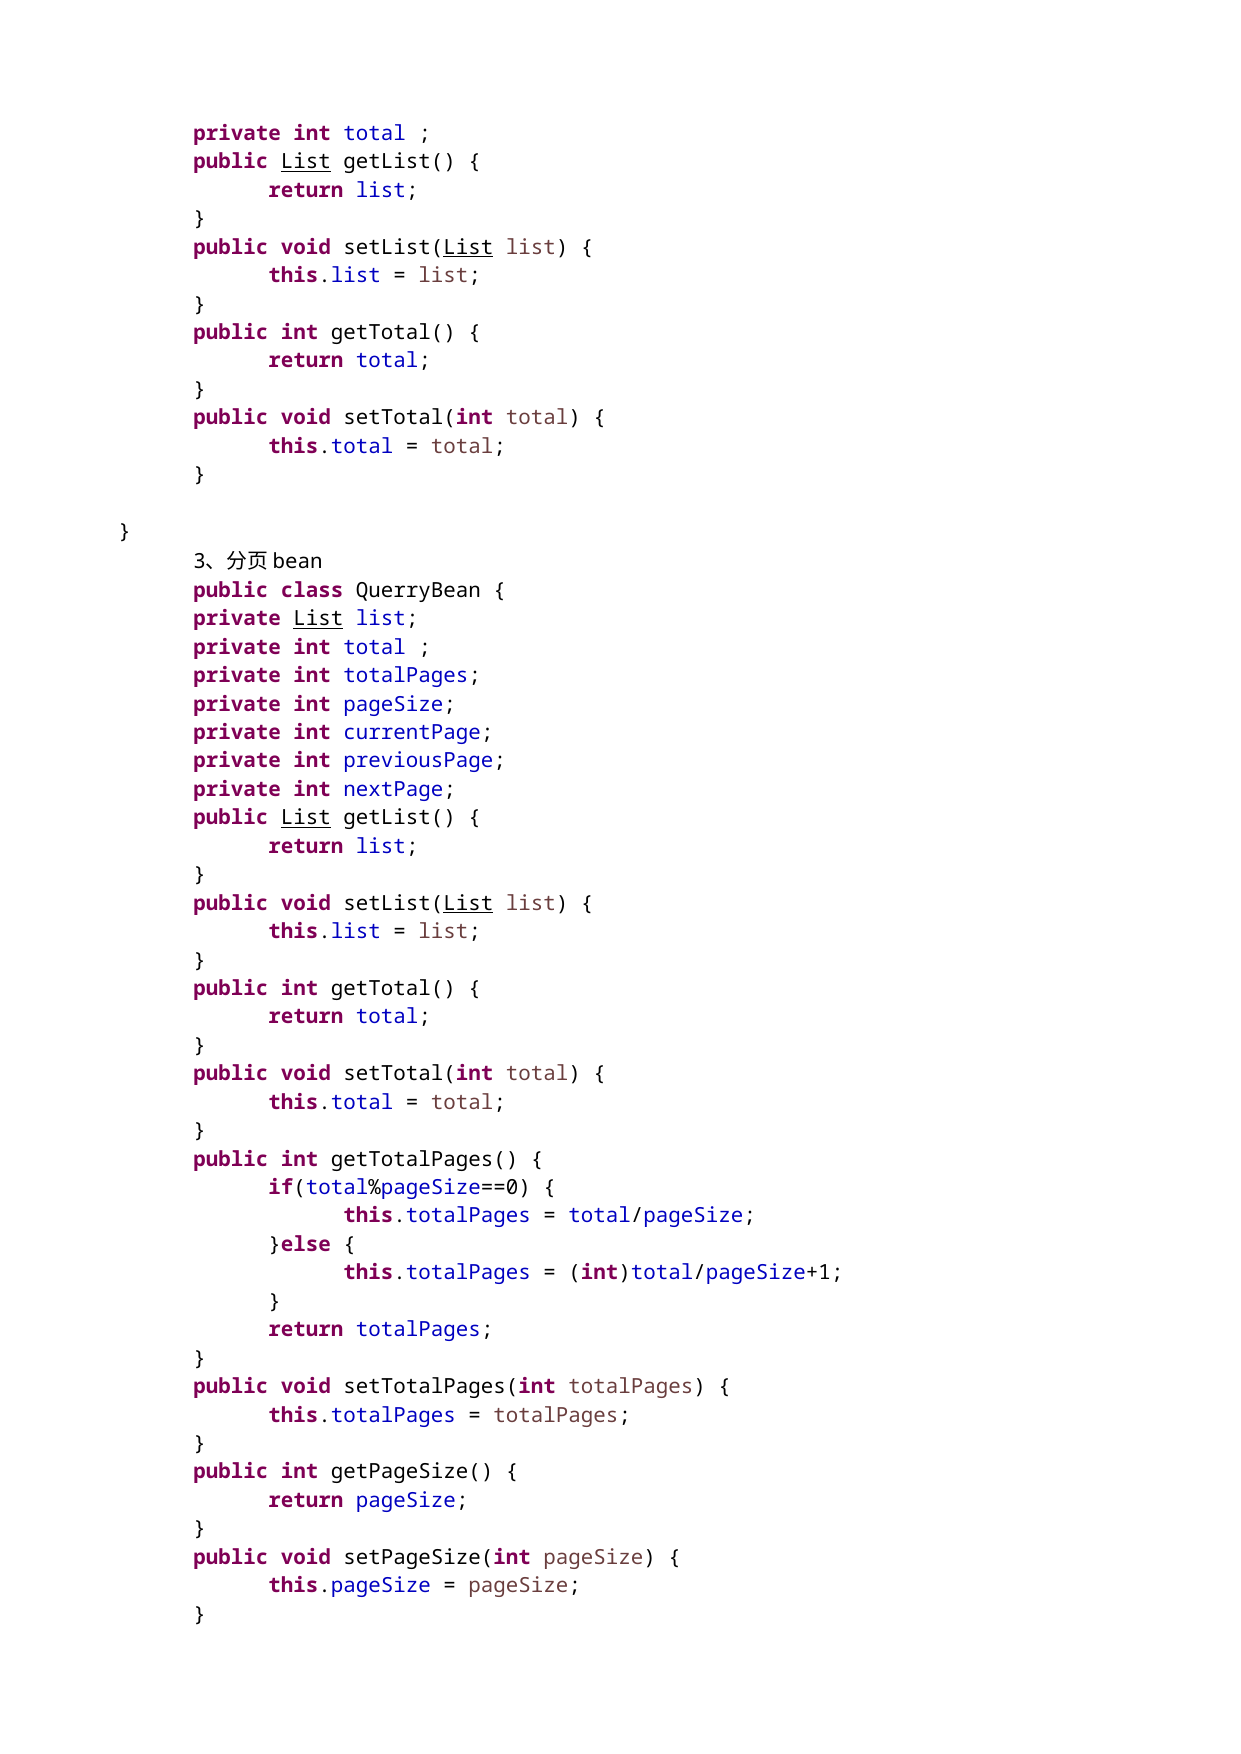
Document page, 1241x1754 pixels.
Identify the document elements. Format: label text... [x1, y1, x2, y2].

text this.totalPages = totalPages; [118, 1400, 1122, 1428]
text public int getPageSize() { [118, 1457, 1122, 1485]
text } [118, 1030, 1122, 1058]
text return totalPages; [118, 1314, 1122, 1343]
text private int pageSize; [118, 689, 1122, 717]
text private int nextPage; [118, 774, 1122, 802]
text this.pageSize = pageSize; [118, 1570, 1122, 1599]
text } [118, 459, 1122, 488]
text return pageSize; [118, 1485, 1122, 1513]
text public void setTotalPages(int totalPages) { [118, 1371, 1122, 1400]
text private int totalPages; [118, 660, 1122, 689]
text } [118, 859, 1122, 888]
text public List getList() { [118, 802, 1122, 831]
text } [118, 289, 1122, 317]
text }else { [118, 1229, 1122, 1257]
text } [118, 945, 1122, 973]
text return total; [118, 346, 1122, 374]
text public List getList() { [118, 147, 1122, 175]
text public void setPageSize(int pageSize) { [118, 1542, 1122, 1570]
text return list; [118, 831, 1122, 859]
text this.totalPages = (int)total/pageSize+1; [118, 1257, 1122, 1286]
text } [118, 1343, 1122, 1371]
text this.total = total; [118, 431, 1122, 459]
text 3、分页bean [118, 545, 1122, 575]
text } [118, 1428, 1122, 1457]
text this.total = total; [118, 1087, 1122, 1115]
text this.totalPages = total/pageSize; [118, 1201, 1122, 1229]
text return list; [118, 175, 1122, 203]
text public class QuerryBean { [118, 575, 1122, 603]
text } [118, 203, 1122, 232]
text private List list; [118, 603, 1122, 632]
text public int getTotal() { [118, 317, 1122, 346]
text private int total ; [118, 118, 1122, 147]
text public void setList(List list) { [118, 888, 1122, 916]
text public void setTotal(int total) { [118, 1058, 1122, 1087]
text } [118, 1599, 1122, 1627]
text private int currentPage; [118, 717, 1122, 746]
text if(total%pageSize==0) { [118, 1172, 1122, 1201]
text public void setList(List list) { [118, 232, 1122, 260]
text private int total ; [118, 632, 1122, 660]
text public int getTotal() { [118, 973, 1122, 1002]
text this.list = list; [118, 260, 1122, 289]
text return total; [118, 1002, 1122, 1030]
text public void setTotal(int total) { [118, 402, 1122, 431]
text } [118, 1513, 1122, 1542]
text } [118, 1115, 1122, 1144]
text } [118, 516, 1122, 545]
text private int previousPage; [118, 746, 1122, 774]
text } [118, 374, 1122, 402]
text public int getTotalPages() { [118, 1144, 1122, 1172]
text this.list = list; [118, 916, 1122, 945]
text } [118, 1286, 1122, 1314]
